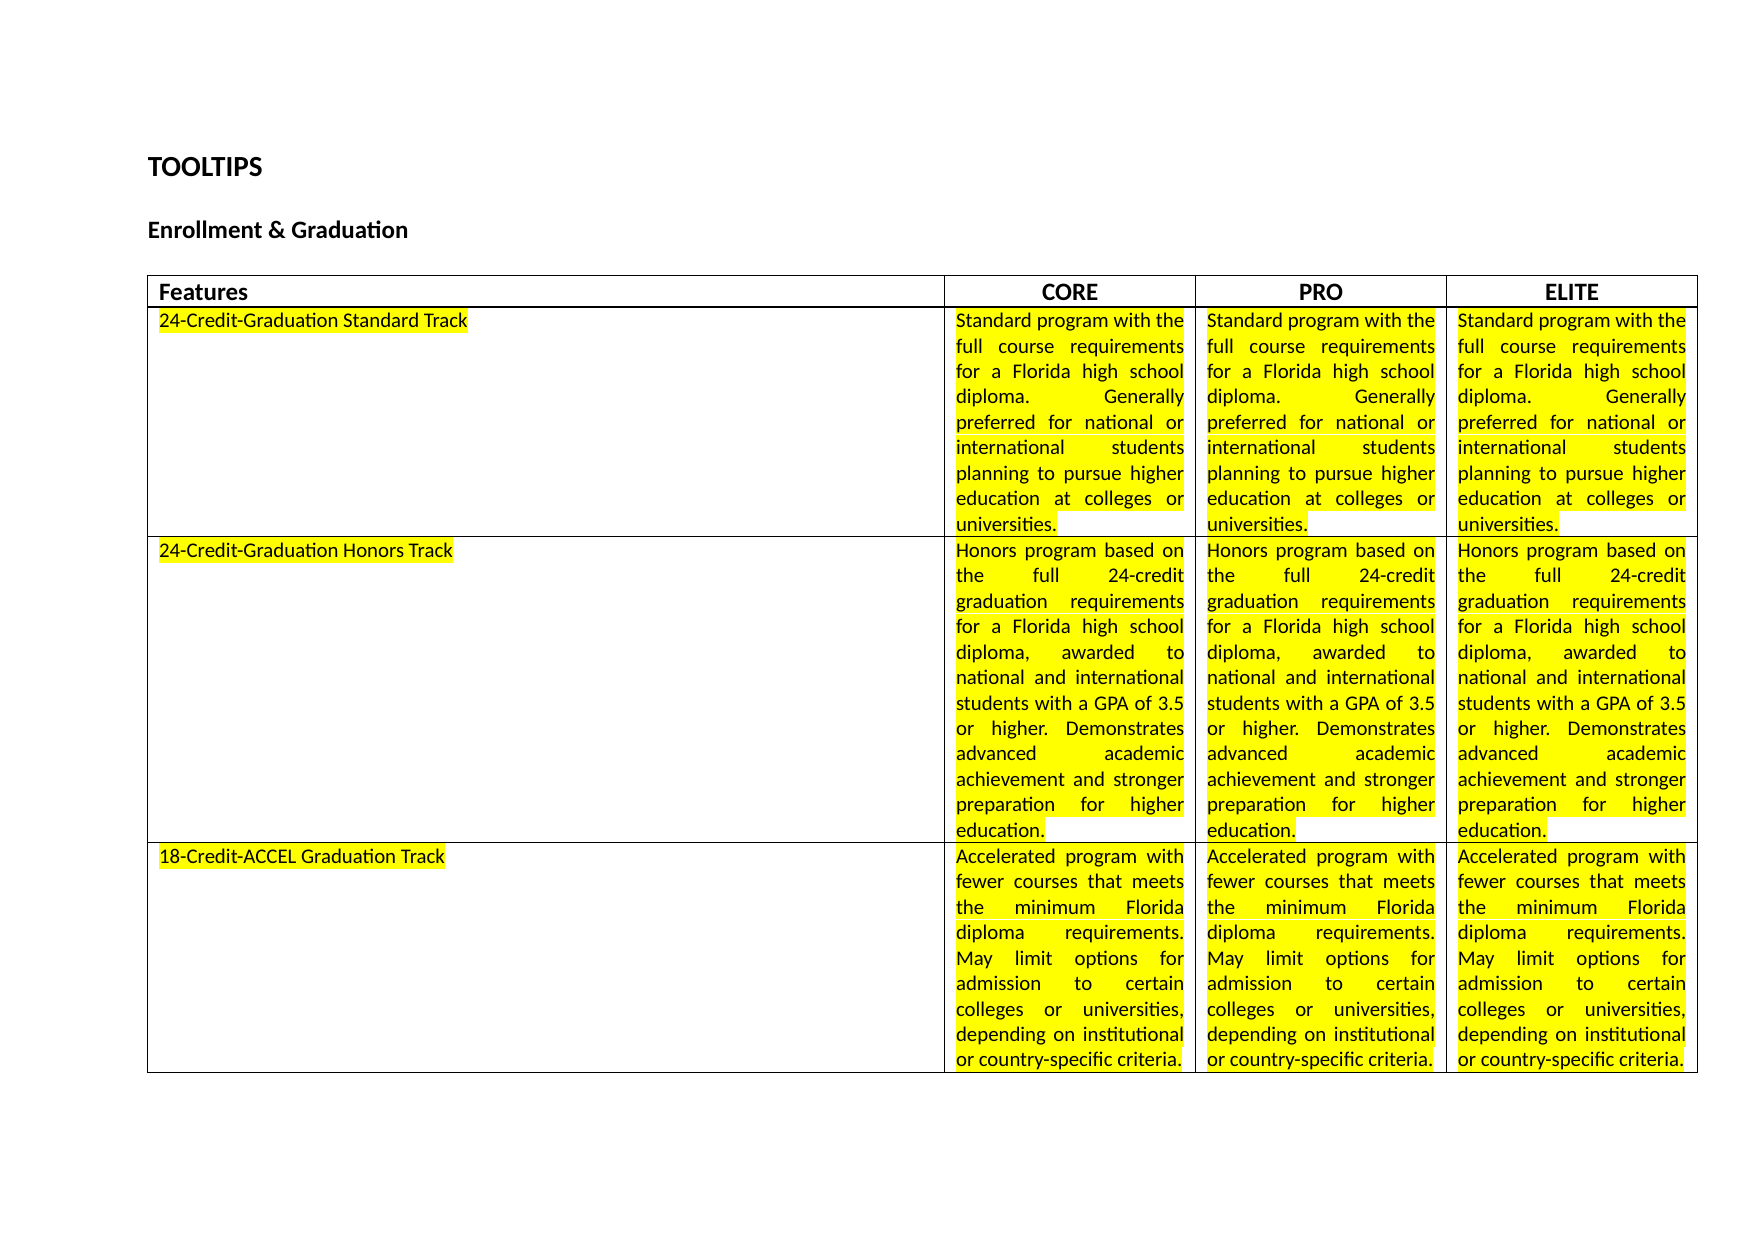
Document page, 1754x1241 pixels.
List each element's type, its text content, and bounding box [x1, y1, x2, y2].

table_cell 24-Credit-Graduation Standard Track [148, 308, 944, 536]
table_cell Standard program with the full course requirements for a Florida high school diploma. Generally preferred for national or international students planning to pursue higher education at colleges or universities. [945, 308, 1195, 536]
table_cell 18-Credit-ACCEL Graduation Track [148, 843, 944, 1072]
table_cell Standard program with the full course requirements for a Florida high school diploma. Generally preferred for national or international students planning to pursue higher education at colleges or universities. [1447, 308, 1697, 536]
text TOOLTIPS [148, 148, 1636, 183]
table_cell 24-Credit-Graduation Honors Track [148, 537, 944, 842]
table_header ELITE [1447, 276, 1697, 306]
table_cell Accelerated program with fewer courses that meets the minimum Florida diploma requirements. May limit options for admission to certain colleges or universities, depending on institutional or country-specific criteria. [1447, 843, 1697, 1072]
table_cell Accelerated program with fewer courses that meets the minimum Florida diploma requirements. May limit options for admission to certain colleges or universities, depending on institutional or country-specific criteria. [1196, 843, 1446, 1072]
text Enrollment & Graduation [148, 214, 1636, 244]
table_header Features [148, 276, 944, 306]
table_header PRO [1196, 276, 1446, 306]
table_cell Honors program based on the full 24-credit graduation requirements for a Florida high school diploma, awarded to national and international students with a GPA of 3.5 or higher. Demonstrates advanced academic achievement and stronger preparation for higher education. [1196, 537, 1446, 842]
table_cell Accelerated program with fewer courses that meets the minimum Florida diploma requirements. May limit options for admission to certain colleges or universities, depending on institutional or country-specific criteria. [945, 843, 1195, 1072]
table_cell Honors program based on the full 24-credit graduation requirements for a Florida high school diploma, awarded to national and international students with a GPA of 3.5 or higher. Demonstrates advanced academic achievement and stronger preparation for higher education. [1447, 537, 1697, 842]
table_header CORE [945, 276, 1195, 306]
table_cell Honors program based on the full 24-credit graduation requirements for a Florida high school diploma, awarded to national and international students with a GPA of 3.5 or higher. Demonstrates advanced academic achievement and stronger preparation for higher education. [945, 537, 1195, 842]
table_cell Standard program with the full course requirements for a Florida high school diploma. Generally preferred for national or international students planning to pursue higher education at colleges or universities. [1196, 308, 1446, 536]
